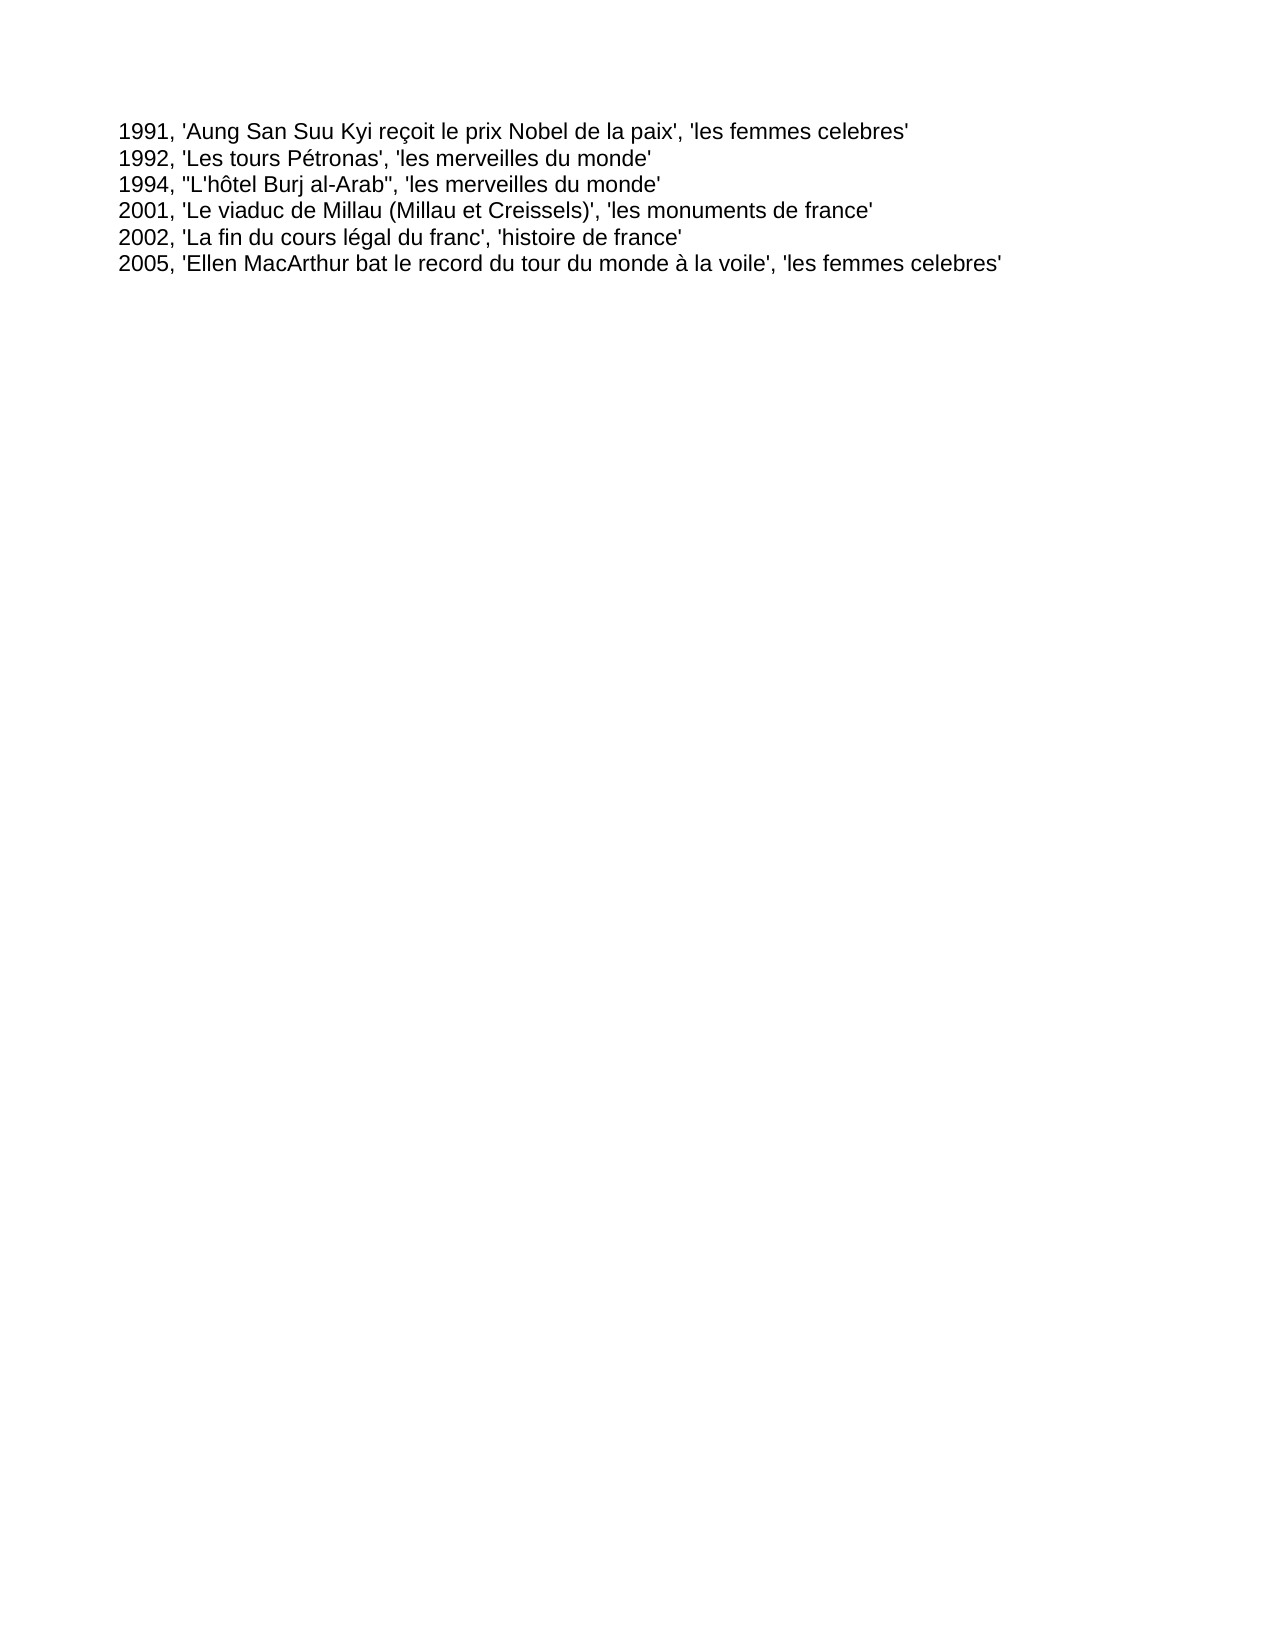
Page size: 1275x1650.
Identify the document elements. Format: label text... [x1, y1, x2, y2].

text 2005, 'Ellen MacArthur bat le record du tour du monde à la voile', 'les femmes celebres' [118, 250, 1157, 276]
text 2002, 'La fin du cours légal du franc', 'histoire de france' [118, 223, 1157, 250]
text 1992, 'Les tours Pétronas', 'les merveilles du monde' [118, 144, 1157, 171]
text 1994, "L'hôtel Burj al-Arab", 'les merveilles du monde' [118, 171, 1157, 197]
text 1991, 'Aung San Suu Kyi reçoit le prix Nobel de la paix', 'les femmes celebres' [118, 118, 1157, 144]
text 2001, 'Le viaduc de Millau (Millau et Creissels)', 'les monuments de france' [118, 197, 1157, 223]
